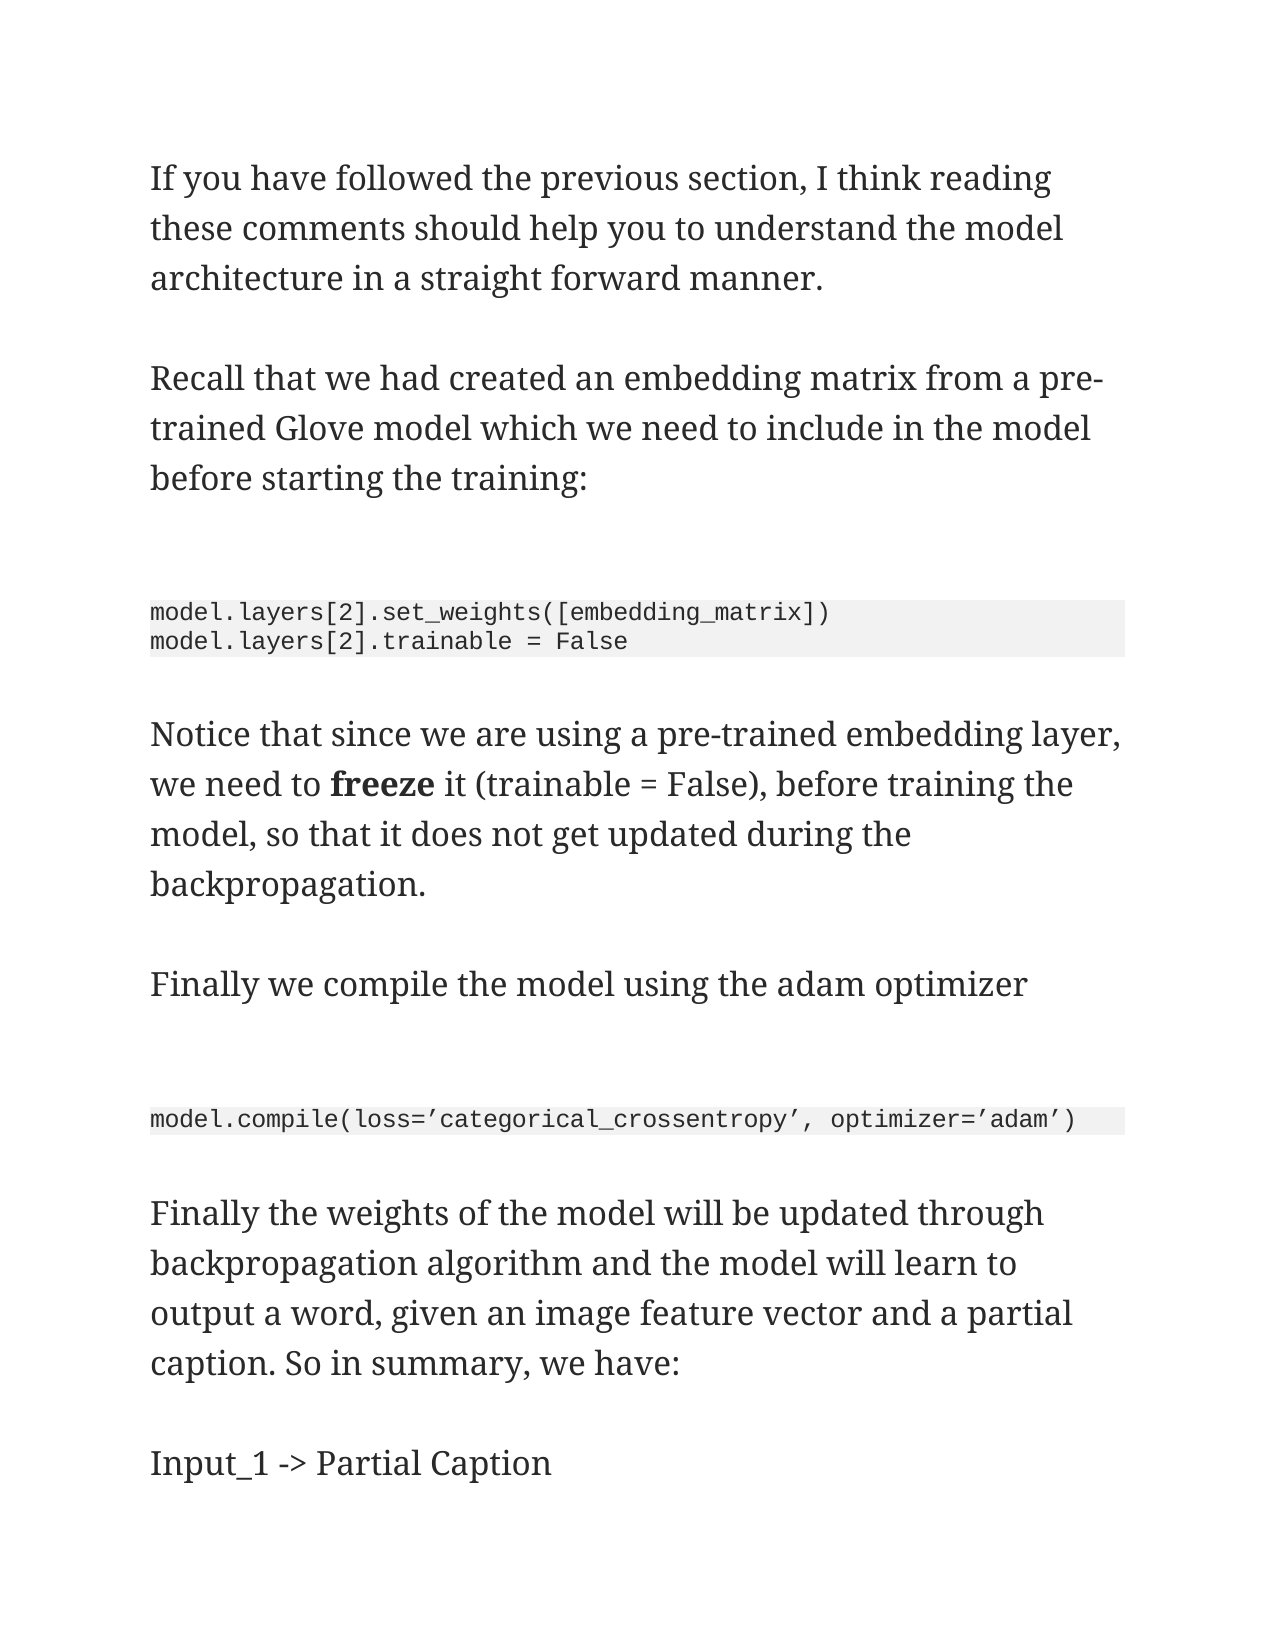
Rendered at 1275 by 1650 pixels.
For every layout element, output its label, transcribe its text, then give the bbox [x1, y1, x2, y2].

text model.layers[2].set_weights([embedding_matrix]) model.layers[2].trainable = False [150, 600, 1125, 657]
text Finally we compile the model using the adam optimizer [150, 957, 1125, 1007]
text If you have followed the previous section, I think reading these comments should help you to understand the model architecture in a straight forward manner. [150, 150, 1125, 300]
text Finally the weights of the model will be updated through backpropagation algorithm and the model will learn to output a word, given an image feature vector and a partial caption. So in summary, we have: [150, 1185, 1125, 1385]
text Notice that since we are using a pre-trained embedding layer, we need to freeze it (trainable = False), before training the model, so that it does not get updated during the backpropagation. [150, 707, 1125, 907]
text Input_1 -> Partial Caption [150, 1435, 1125, 1485]
text model.compile(loss=’categorical_crossentropy’, optimizer=’adam’) [150, 1107, 1125, 1135]
text Recall that we had created an embedding matrix from a pre-trained Glove model which we need to include in the model before starting the training: [150, 350, 1125, 500]
